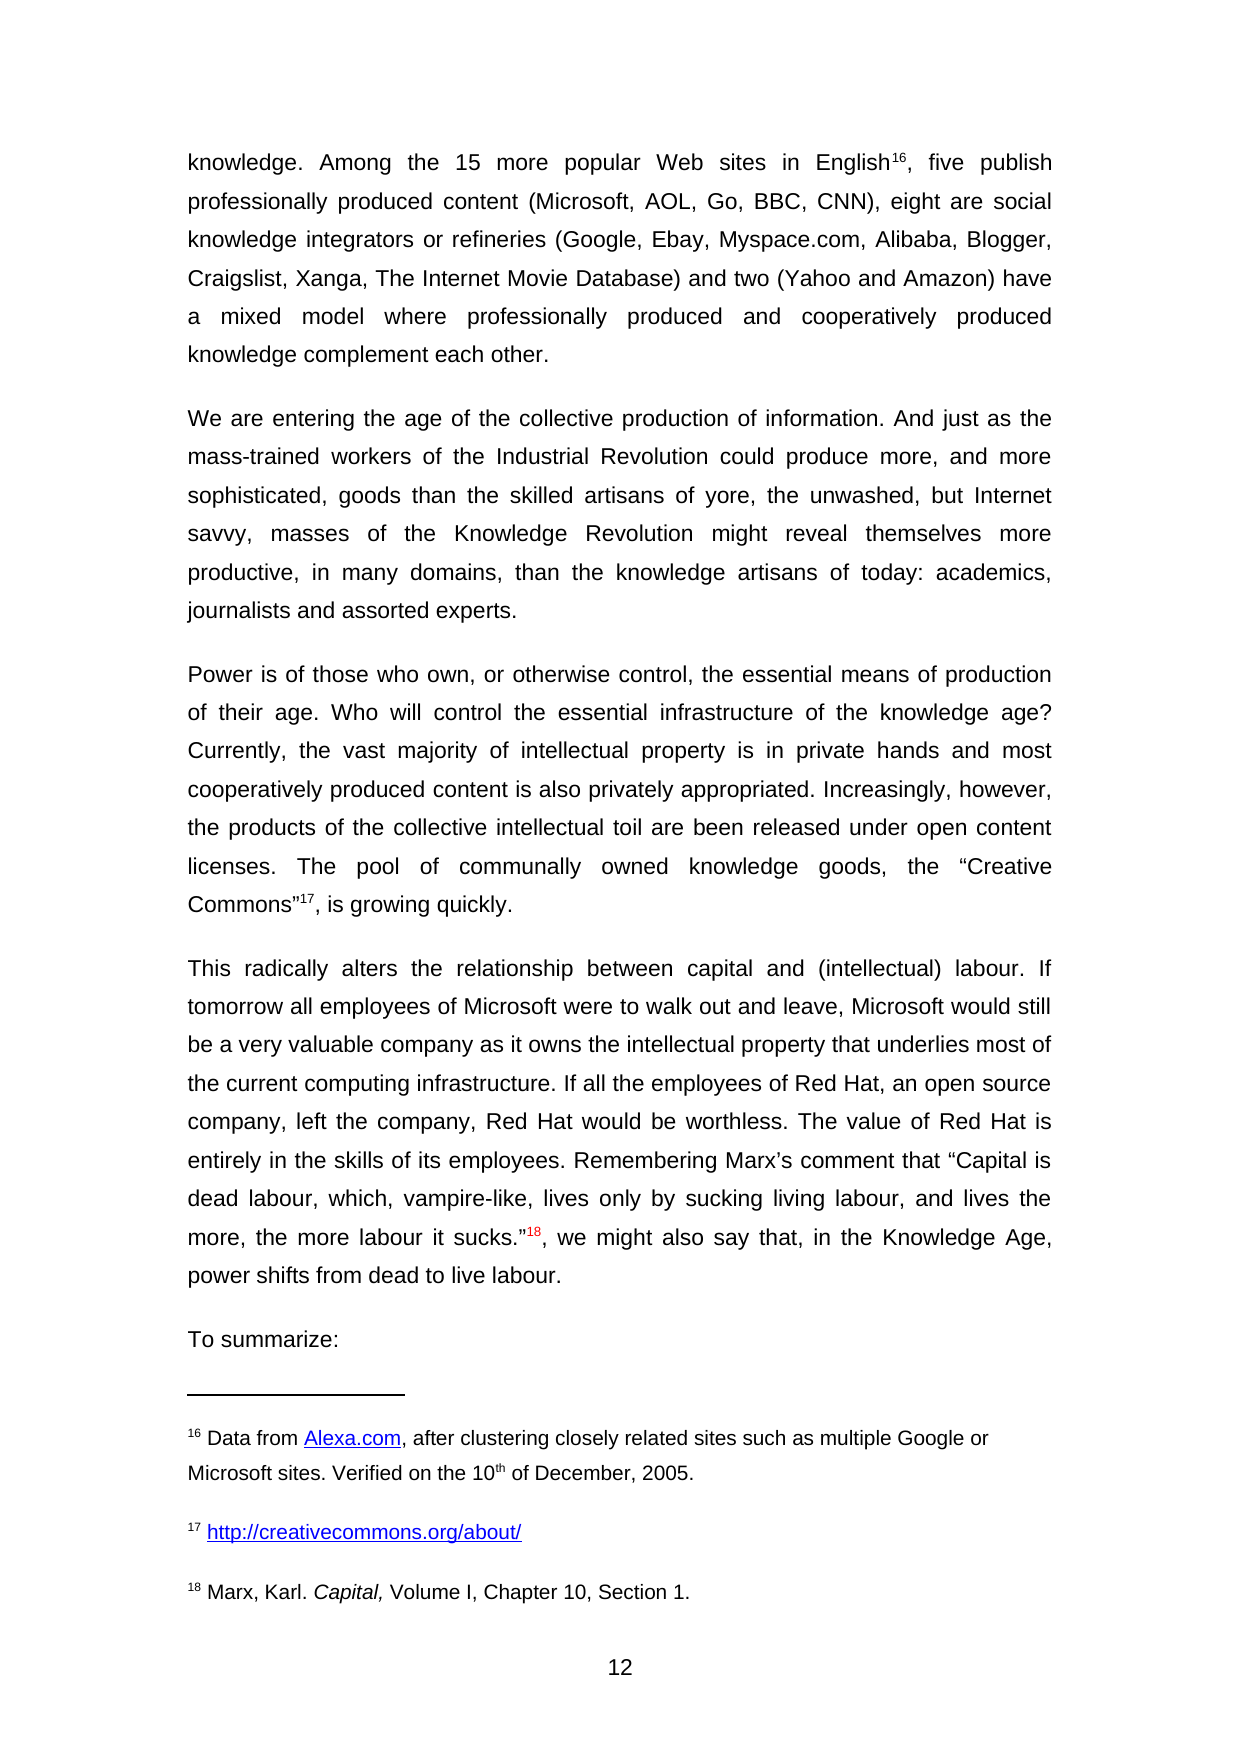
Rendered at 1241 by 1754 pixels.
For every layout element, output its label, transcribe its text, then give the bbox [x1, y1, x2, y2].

text knowledge. Among the 15 more popular Web sites in English, five publish professionally produced content (Microsoft, AOL, Go, BBC, CNN), eight are social knowledge integrators or refineries (Google, Ebay, Myspace.com, Alibaba, Blogger, Craigslist, Xanga, The Internet Movie Database) and two (Yahoo and Amazon) have a mixed model where professionally produced and cooperatively produced knowledge complement each other. [187, 150, 1053, 368]
text To summarize: [187, 1326, 1053, 1352]
text Marx, Karl. Capital, Volume I, Chapter 10, Section 1. [187, 1581, 1053, 1604]
text Power is of those who own, or otherwise control, the essential means of production of their age. Who will control the essential infrastructure of the knowledge age? Currently, the vast majority of intellectual property is in private hands and most cooperatively produced content is also privately appropriated. Increasingly, however, the products of the collective intellectual toil are been released under open content licenses. The pool of communally owned knowledge goods, the “Creative Commons”, is growing quickly. [187, 661, 1053, 917]
text We are entering the age of the collective production of information. And just as the mass-trained workers of the Industrial Revolution could produce more, and more sophisticated, goods than the skilled artisans of yore, the unwashed, but Internet savvy, masses of the Knowledge Revolution might reveal themselves more productive, in many domains, than the knowledge artisans of today: academics, journalists and assorted experts. [187, 406, 1053, 623]
text Data from Alexa.com, after clustering closely related sites such as multiple Google or Microsoft sites. Verified on the 10th of December, 2005. [187, 1426, 1053, 1484]
text This radically alters the relationship between capital and (intellectual) labour. If tomorrow all employees of Microsoft were to walk out and leave, Microsoft would still be a very valuable company as it owns the intellectual property that underlies most of the current computing infrastructure. If all the employees of Red Hat, an open source company, left the company, Red Hat would be worthless. The value of Red Hat is entirely in the skills of its employees. Remembering Marx’s comment that “Capital is dead labour, which, vampire-like, lives only by sucking living labour, and lives the more, the more labour it sucks.”, we might also say that, in the Knowledge Age, power shifts from dead to live labour. [187, 955, 1053, 1288]
text http://creativecommons.org/about/ [187, 1521, 1053, 1544]
